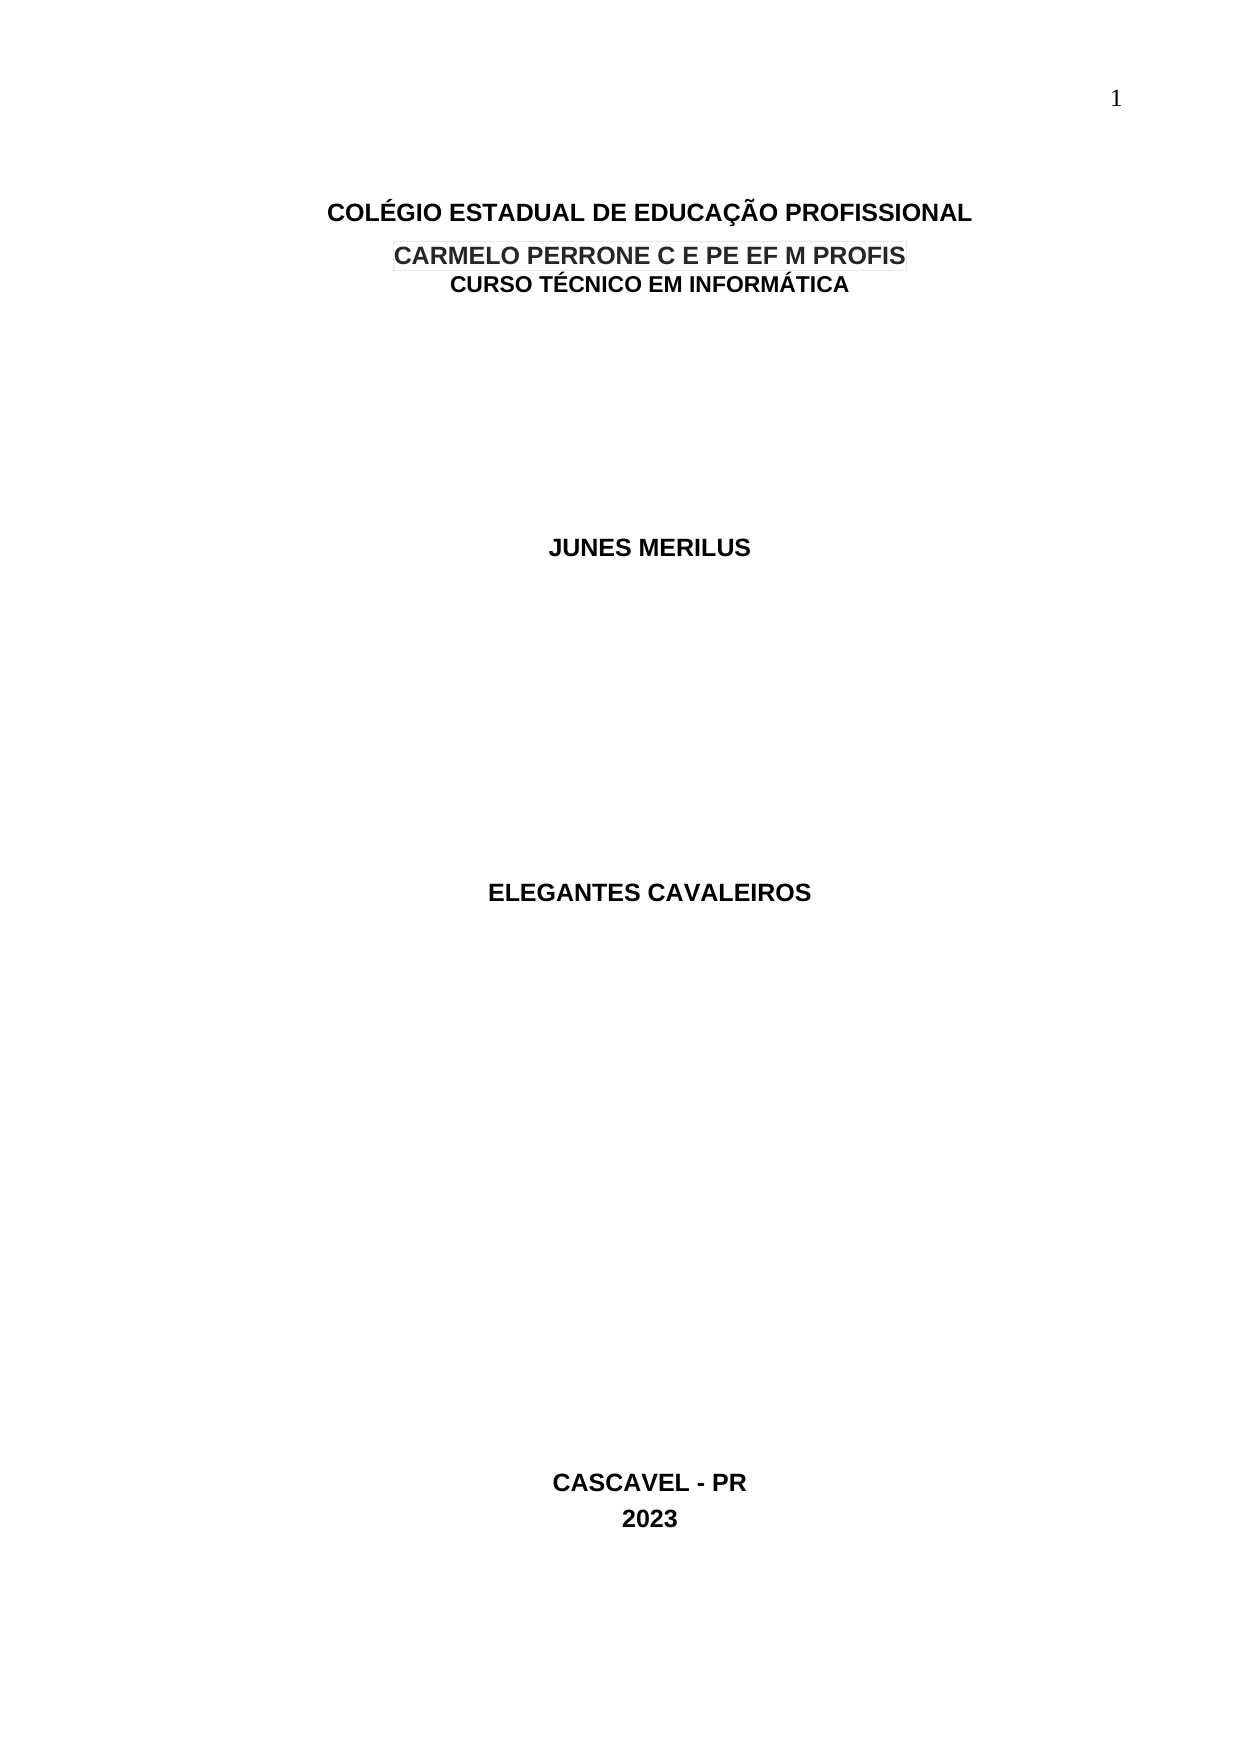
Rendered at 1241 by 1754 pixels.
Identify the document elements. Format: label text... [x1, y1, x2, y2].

text [907, 241, 1122, 271]
text CURSO TÉCNICO EM INFORMÁTICA [177, 271, 1122, 297]
text CASCAVEL - PR [177, 1468, 1122, 1497]
text CARMELO PERRONE C E PE EF M PROFIS [394, 242, 906, 270]
text [177, 241, 393, 271]
text COLÉGIO ESTADUAL DE EDUCAÇÃO PROFISSIONAL [177, 198, 1122, 226]
text 2023 [177, 1504, 1122, 1532]
text JUNES MERILUS [177, 533, 1122, 562]
text ELEGANTES CAVALEIROS [177, 878, 1122, 907]
